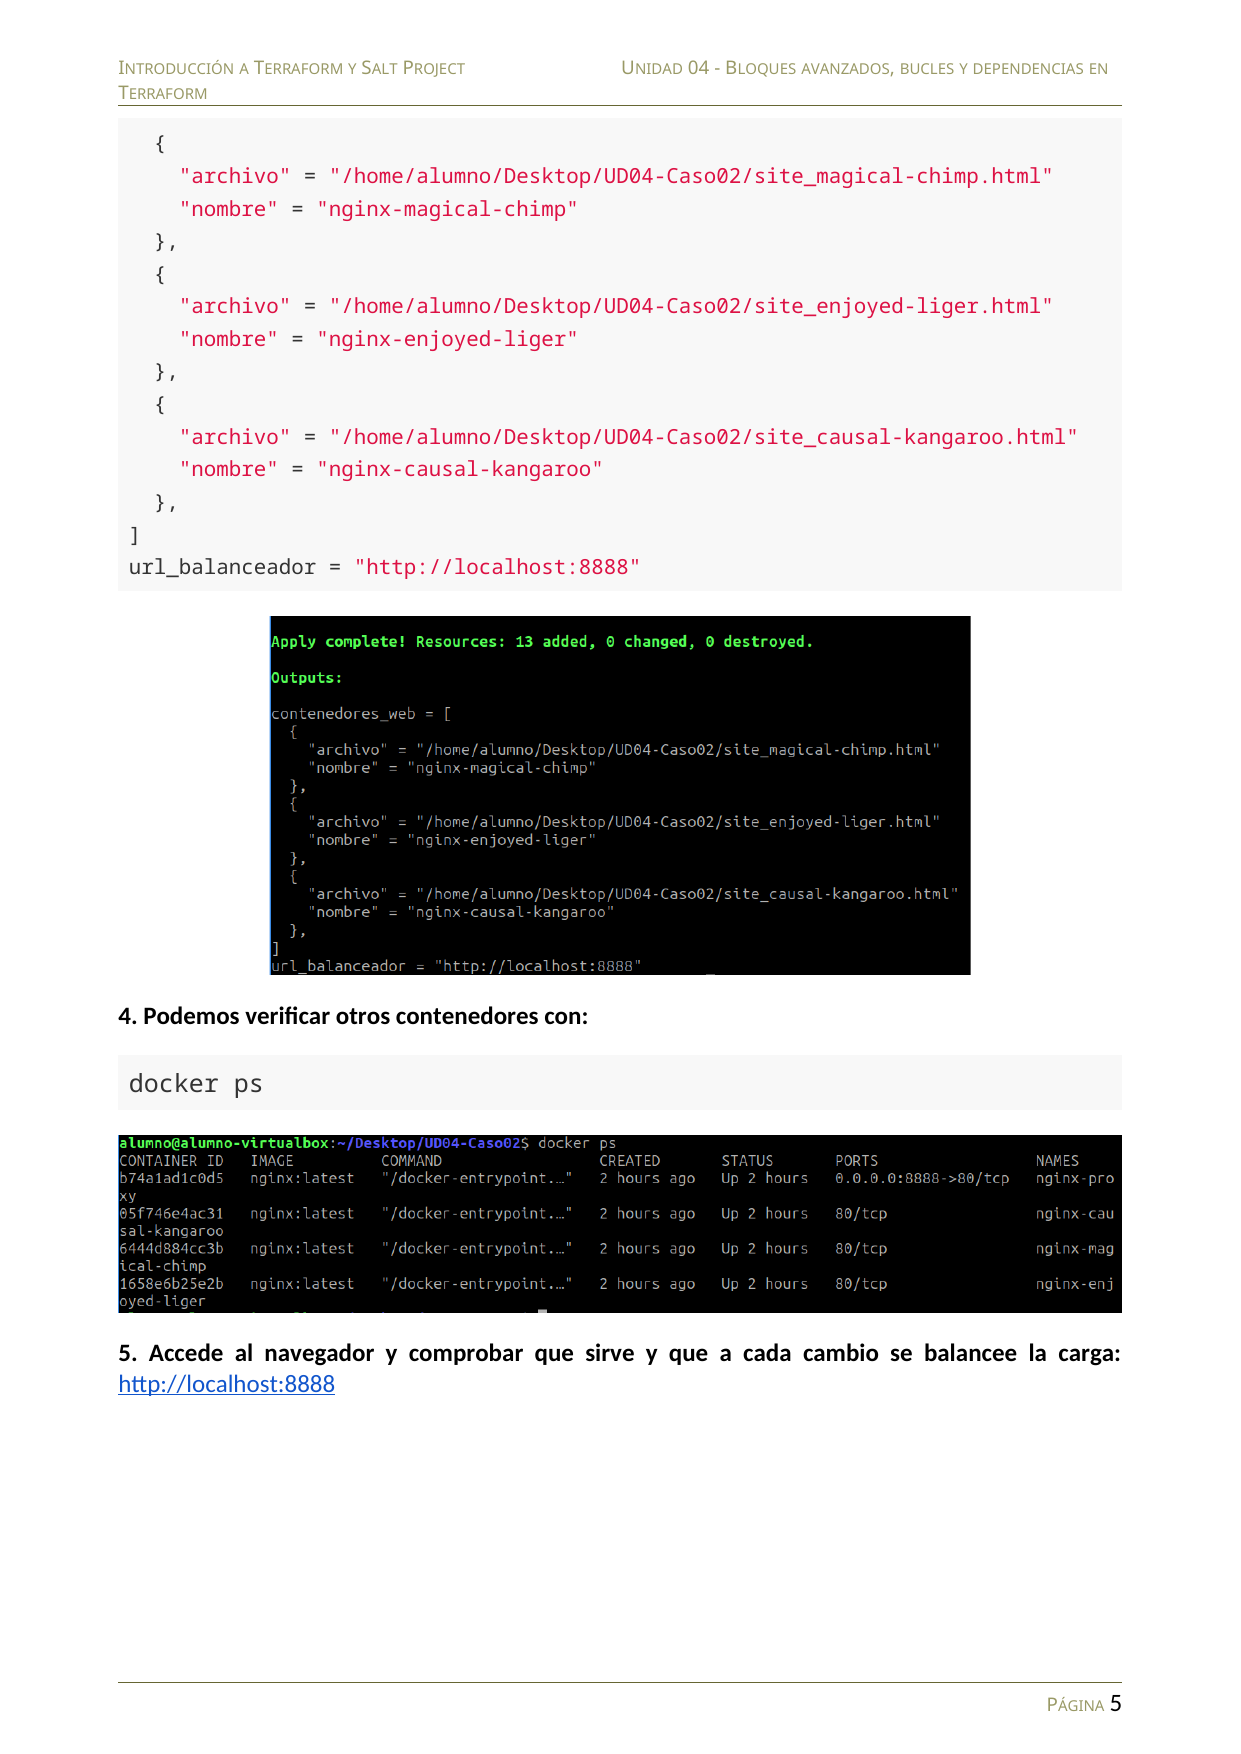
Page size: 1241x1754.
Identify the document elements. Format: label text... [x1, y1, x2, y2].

picture [118, 1135, 1122, 1313]
picture [269, 616, 971, 975]
table_header docker ps [118, 1055, 1122, 1110]
text 5. Accede al navegador y comprobar que sirve y que a cada cambio se balancee la carga: http://localhost:8888 [118, 1337, 1122, 1398]
table_header { "archivo" = "/home/alumno/Desktop/UD04-Caso02/site_magical-chimp.html" "nombre" = "nginx-magical-chimp" }, { "archivo" = "/home/alumno/Desktop/UD04-Caso02/site_enjoyed-liger.html" "nombre" = "nginx-enjoyed-liger" }, { "archivo" = "/home/alumno/Desktop/UD04-Caso02/site_causal-kangaroo.html" "nombre" = "nginx-causal-kangaroo" }, ] url_balanceador = "http://localhost:8888" [118, 118, 1122, 591]
text 4. Podemos verificar otros contenedores con: [118, 1000, 1122, 1030]
